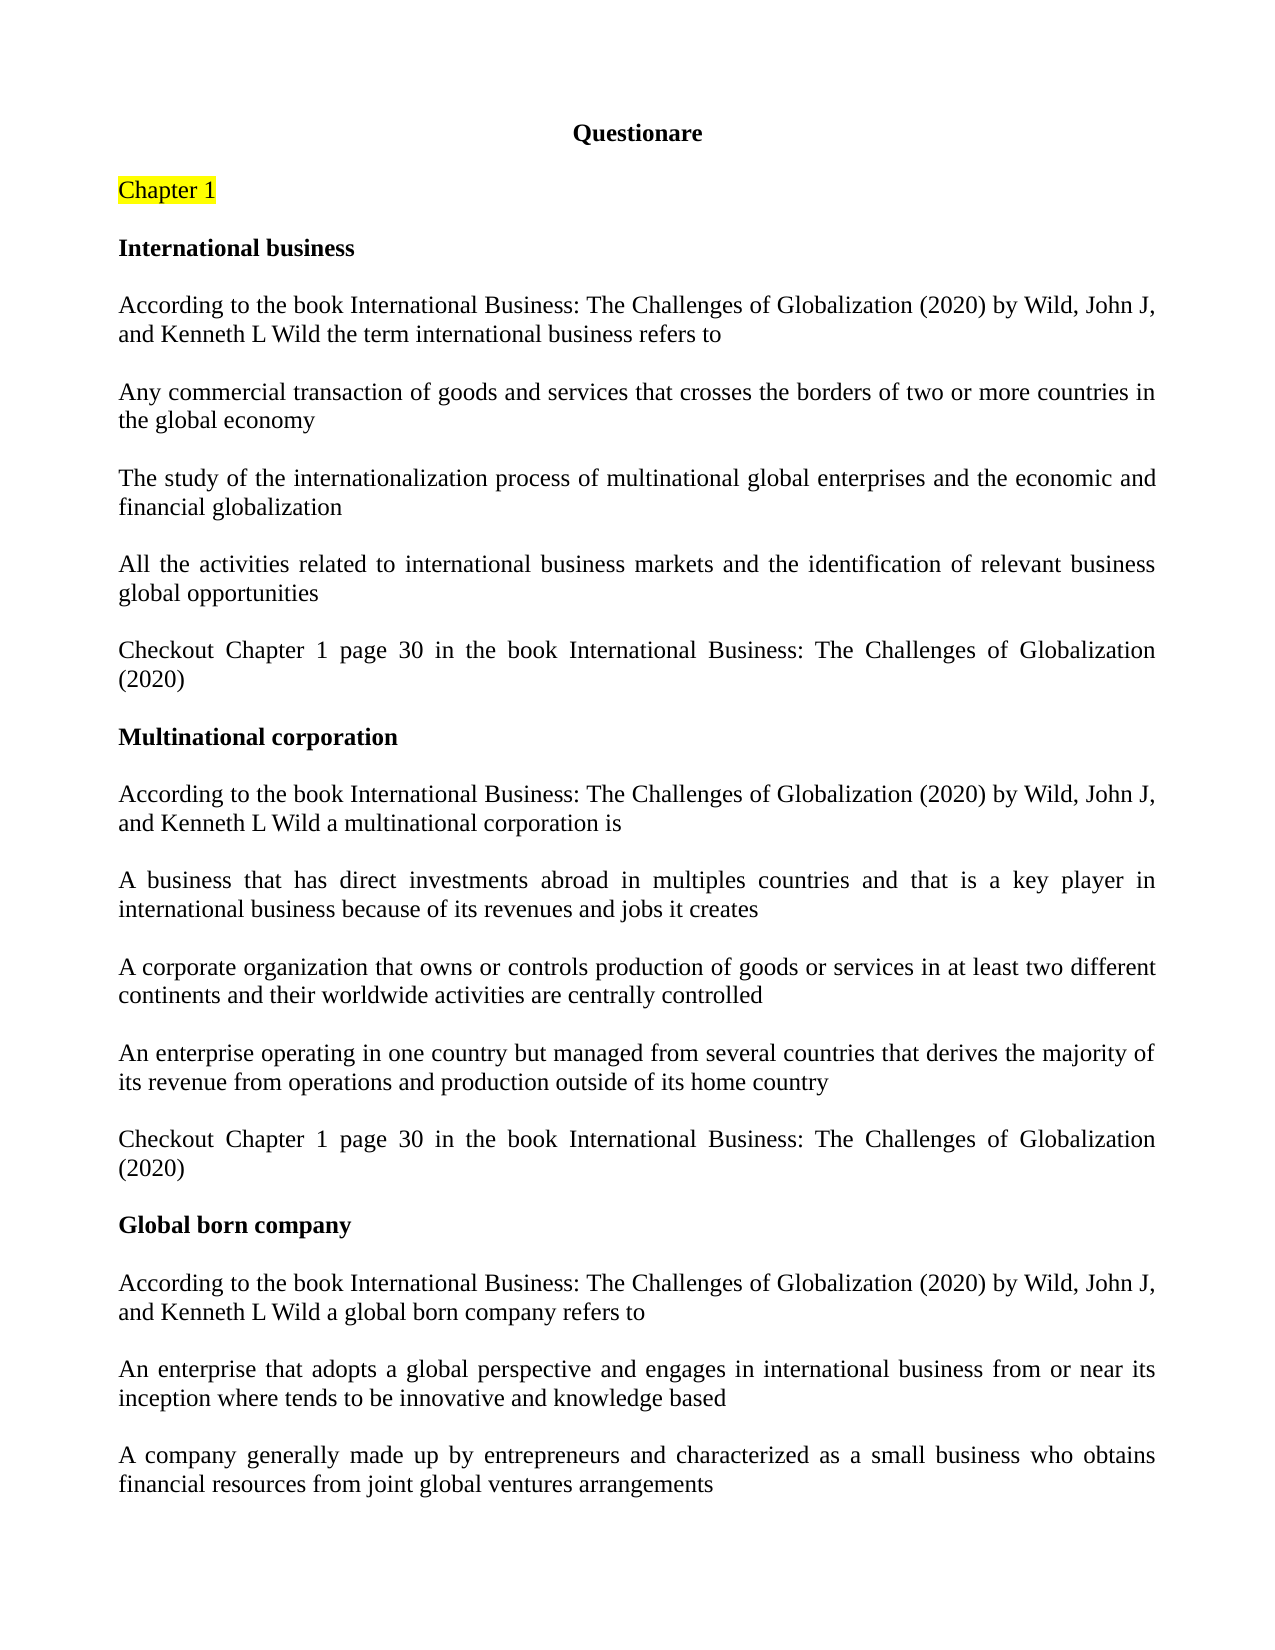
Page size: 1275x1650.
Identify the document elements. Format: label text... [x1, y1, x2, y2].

text Chapter 1 [118, 176, 1157, 204]
text Questionare [118, 118, 1157, 147]
text A corporate organization that owns or controls production of goods or services in at least two different continents and their worldwide activities are centrally controlled [118, 952, 1157, 1009]
text A business that has direct investments abroad in multiples countries and that is a key player in international business because of its revenues and jobs it creates [118, 866, 1157, 923]
text An enterprise that adopts a global perspective and engages in international business from or near its inception where tends to be innovative and knowledge based [118, 1354, 1157, 1412]
text Global born company [118, 1211, 1157, 1239]
text Checkout Chapter 1 page 30 in the book International Business: The Challenges of Globalization (2020) [118, 1124, 1157, 1182]
text According to the book International Business: The Challenges of Globalization (2020) by Wild, John J, and Kenneth L Wild a multinational corporation is [118, 779, 1157, 837]
text International business [118, 233, 1157, 262]
text Any commercial transaction of goods and services that crosses the borders of two or more countries in the global economy [118, 377, 1157, 434]
text Checkout Chapter 1 page 30 in the book International Business: The Challenges of Globalization (2020) [118, 636, 1157, 693]
text The study of the internationalization process of multinational global enterprises and the economic and financial globalization [118, 463, 1157, 521]
text Multinational corporation [118, 722, 1157, 751]
text According to the book International Business: The Challenges of Globalization (2020) by Wild, John J, and Kenneth L Wild the term international business refers to [118, 291, 1157, 348]
text An enterprise operating in one country but managed from several countries that derives the majority of its revenue from operations and production outside of its home country [118, 1038, 1157, 1096]
text All the activities related to international business markets and the identification of relevant business global opportunities [118, 549, 1157, 607]
text A company generally made up by entrepreneurs and characterized as a small business who obtains financial resources from joint global ventures arrangements [118, 1441, 1157, 1498]
text According to the book International Business: The Challenges of Globalization (2020) by Wild, John J, and Kenneth L Wild a global born company refers to [118, 1268, 1157, 1326]
